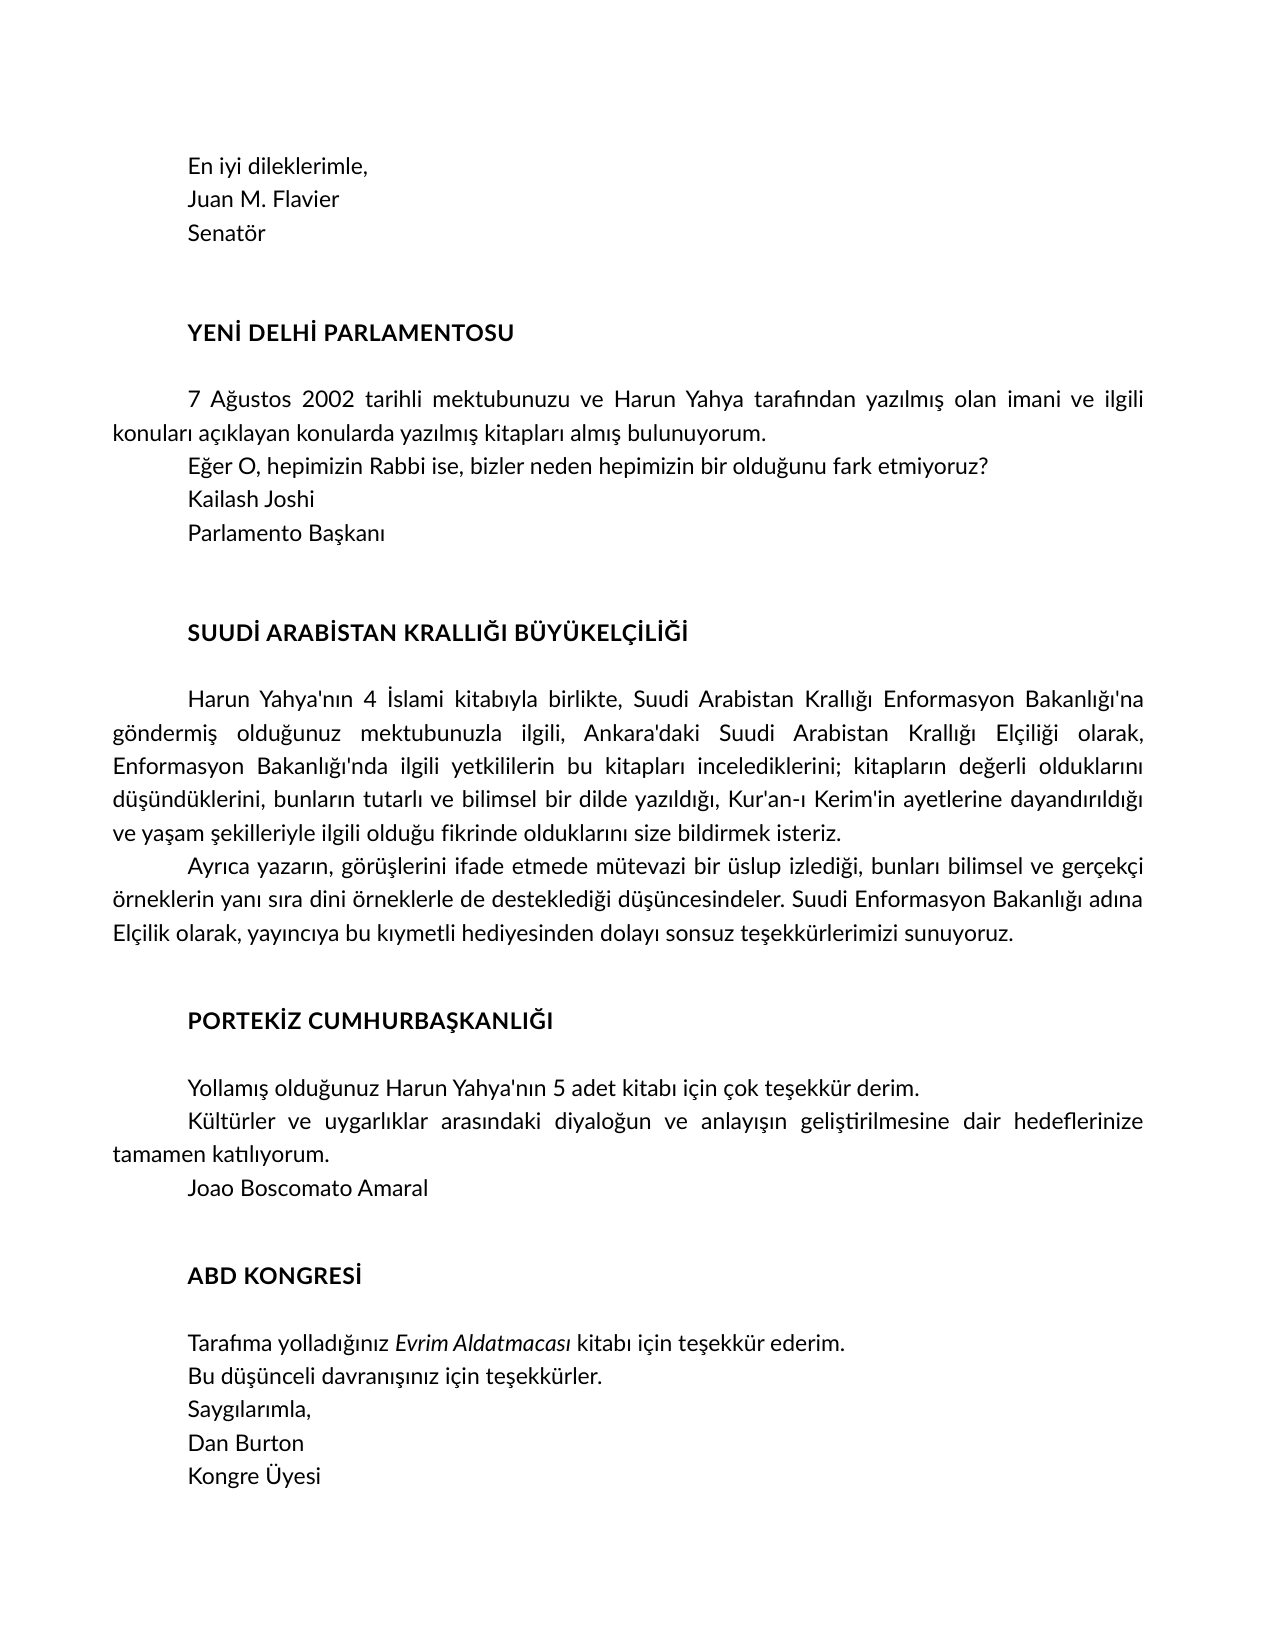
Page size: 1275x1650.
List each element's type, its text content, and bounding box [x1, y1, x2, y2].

text Juan M. Flavier [112, 181, 1145, 214]
text Ayrıca yazarın, görüşlerini ifade etmede mütevazi bir üslup izlediği, bunları bilimsel ve gerçekçi örneklerin yanı sıra dini örneklerle de desteklediği düşüncesindeler. Suudi Enformasyon Bakanlığı adına Elçilik olarak, yayıncıya bu kıymetli hediyesinden dolayı sonsuz teşekkürlerimizi sunuyoruz. [112, 848, 1145, 948]
text Bu düşünceli davranışınız için teşekkürler. [112, 1358, 1145, 1391]
text Tarafıma yolladığınız Evrim Aldatmacası kitabı için teşekkür ederim. [112, 1324, 1145, 1358]
text Kongre Üyesi [112, 1458, 1145, 1491]
text Harun Yahya'nın 4 İslami kitabıyla birlikte, Suudi Arabistan Krallığı Enformasyon Bakanlığı'na göndermiş olduğunuz mektubunuzla ilgili, Ankara'daki Suudi Arabistan Krallığı Elçiliği olarak, Enformasyon Bakanlığı'nda ilgili yetkililerin bu kitapları incelediklerini; kitapların değerli olduklarını düşündüklerini, bunların tutarlı ve bilimsel bir dilde yazıldığı, Kur'an-ı Kerim'in ayetlerine dayandırıldığı ve yaşam şekilleriyle ilgili olduğu fikrinde olduklarını size bildirmek isteriz. [112, 681, 1145, 848]
text PORTEKİZ CUMHURBAŞKANLIĞI [112, 1003, 1145, 1036]
text YENİ DELHİ PARLAMENTOSU [112, 314, 1145, 348]
text Kailash Joshi [112, 481, 1145, 514]
text 7 Ağustos 2002 tarihli mektubunuzu ve Harun Yahya tarafından yazılmış olan imani ve ilgili konuları açıklayan konularda yazılmış kitapları almış bulunuyorum. [112, 381, 1145, 448]
text SUUDİ ARABİSTAN KRALLIĞI BÜYÜKELÇİLİĞİ [112, 614, 1145, 648]
text Eğer O, hepimizin Rabbi ise, bizler neden hepimizin bir olduğunu fark etmiyoruz? [112, 448, 1145, 481]
text En iyi dileklerimle, [112, 148, 1145, 181]
text Kültürler ve uygarlıklar arasındaki diyaloğun ve anlayışın geliştirilmesine dair hedeflerinize tamamen katılıyorum. [112, 1103, 1145, 1169]
text Saygılarımla, [112, 1391, 1145, 1424]
text Joao Boscomato Amaral [112, 1169, 1145, 1203]
text ABD KONGRESİ [112, 1258, 1145, 1291]
text Yollamış olduğunuz Harun Yahya'nın 5 adet kitabı için çok teşekkür derim. [112, 1069, 1145, 1103]
text Dan Burton [112, 1424, 1145, 1458]
text Senatör [112, 214, 1145, 248]
text Parlamento Başkanı [112, 514, 1145, 548]
